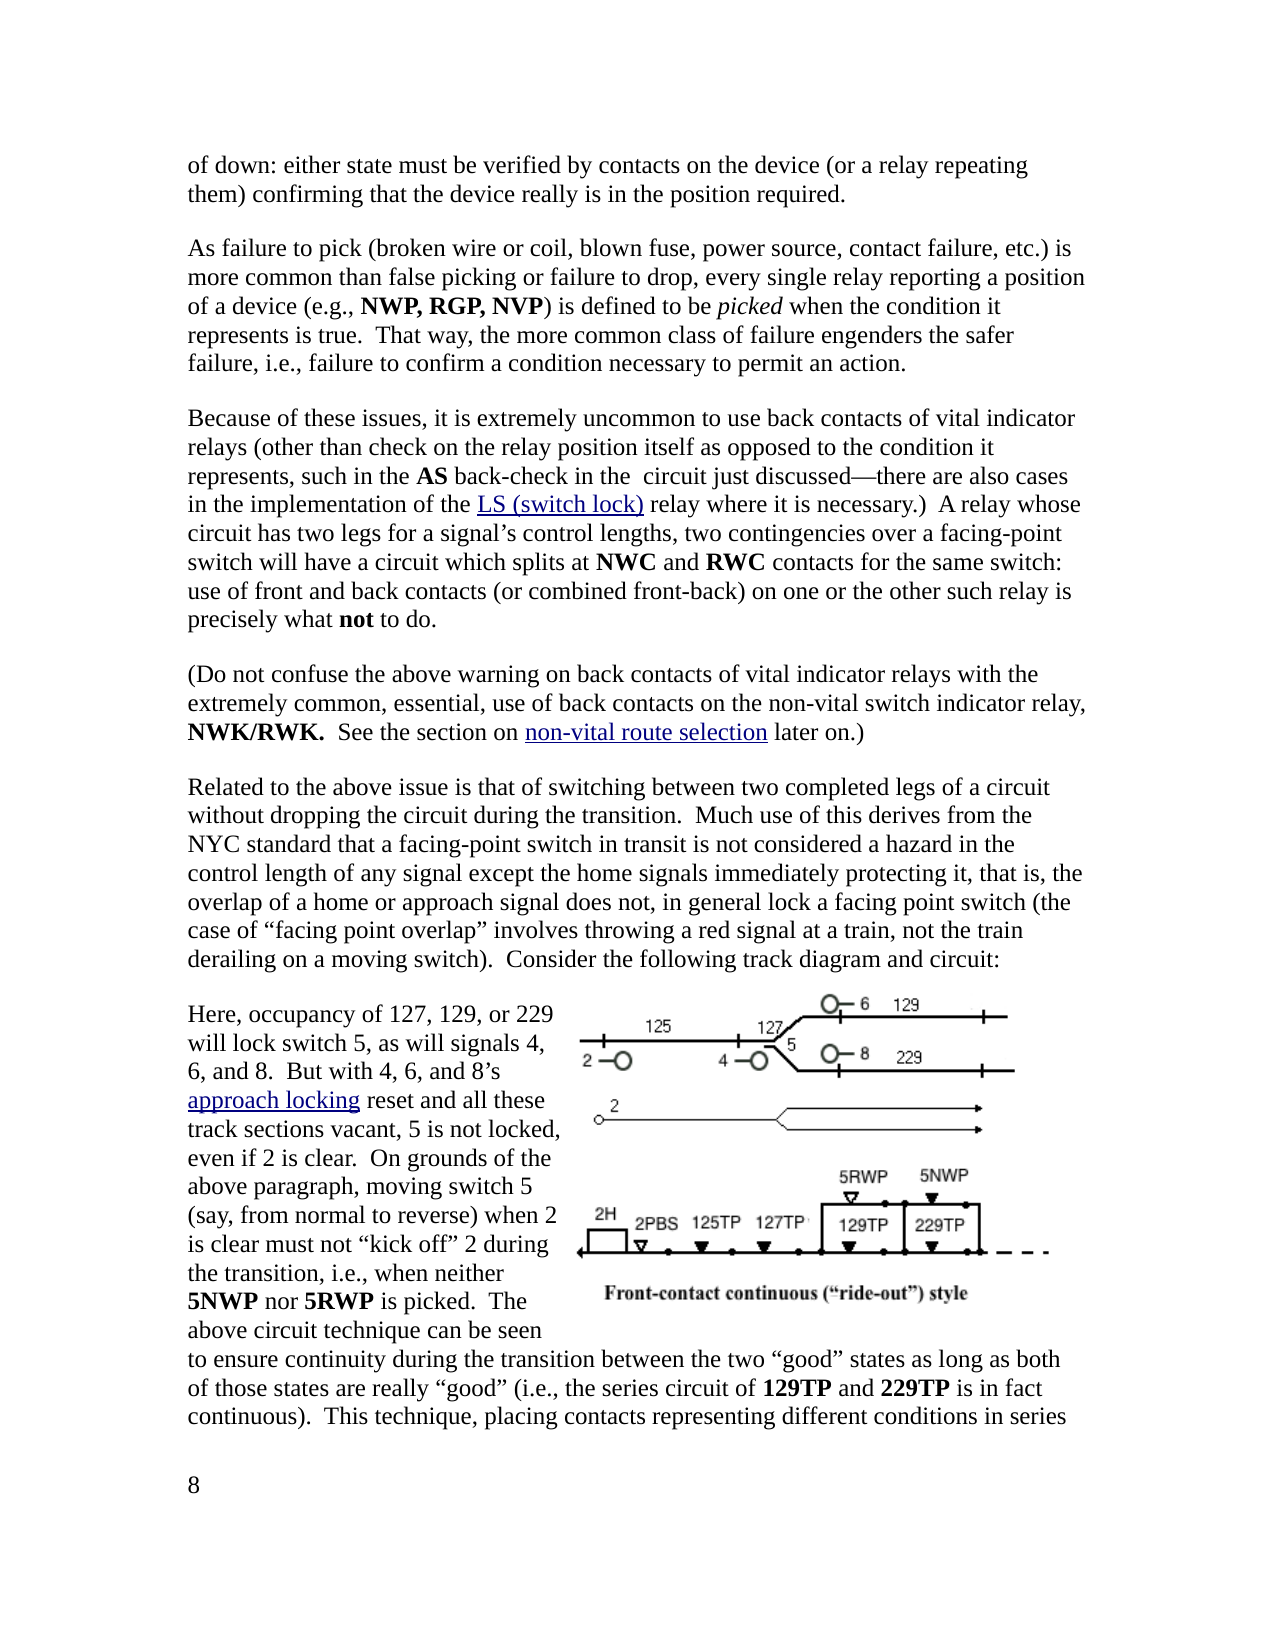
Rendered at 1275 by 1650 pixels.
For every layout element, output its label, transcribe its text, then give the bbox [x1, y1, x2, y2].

picture [563, 990, 1049, 1331]
text (Do not confuse the above warning on back contacts of vital indicator relays with the extremely common, essential, use of back contacts on the non-vital switch indicator relay, NWK/RWK. See the section on non-vital route selection later on.) [187, 659, 1087, 746]
text of down: either state must be verified by contacts on the device (or a relay repeating them) confirming that the device really is in the position required. [187, 150, 1087, 207]
text Because of these issues, it is extremely uncommon to use back contacts of vital indicator relays (other than check on the relay position itself as opposed to the condition it represents, such in the AS back-check in the circuit just discussed—there are also cases in the implementation of the LS (switch lock) relay where it is necessary.) A relay whose circuit has two legs for a signal’s control lengths, two contingencies over a facing-point switch will have a circuit which splits at NWC and RWC contacts for the same switch: use of front and back contacts (or combined front-back) on one or the other such relay is precisely what not to do. [187, 403, 1087, 633]
text As failure to pick (broken wire or coil, blown fuse, power source, contact failure, etc.) is more common than false picking or failure to drop, every single relay reporting a position of a device (e.g., NWP, RGP, NVP) is defined to be picked when the condition it represents is true. That way, the more common class of failure engenders the safer failure, i.e., failure to confirm a condition necessary to permit an action. [187, 233, 1087, 377]
text Here, occupancy of 127, 129, or 229 will lock switch 5, as will signals 4, 6, and 8. But with 4, 6, and 8’s approach locking reset and all these track sections vacant, 5 is not locked, even if 2 is clear. On grounds of the above paragraph, moving switch 5 (say, from normal to reverse) when 2 is clear must not “kick off” 2 during the transition, i.e., when neither 5NWP nor 5RWP is picked. The above circuit technique can be seen to ensure continuity during the transition between the two “good” states as long as both of those states are really “good” (i.e., the series circuit of 129TP and 229TP is in fact continuous). This technique, placing contacts representing different conditions in series [187, 999, 1087, 1430]
text Related to the above issue is that of switching between two completed legs of a circuit without dropping the circuit during the transition. Much use of this derives from the NYC standard that a facing-point switch in transit is not considered a hazard in the control length of any signal except the home signals immediately protecting it, that is, the overlap of a home or approach signal does not, in general lock a facing point switch (the case of “facing point overlap” involves throwing a red signal at a train, not the train derailing on a moving switch). Consider the following track diagram and circuit: [187, 772, 1087, 973]
